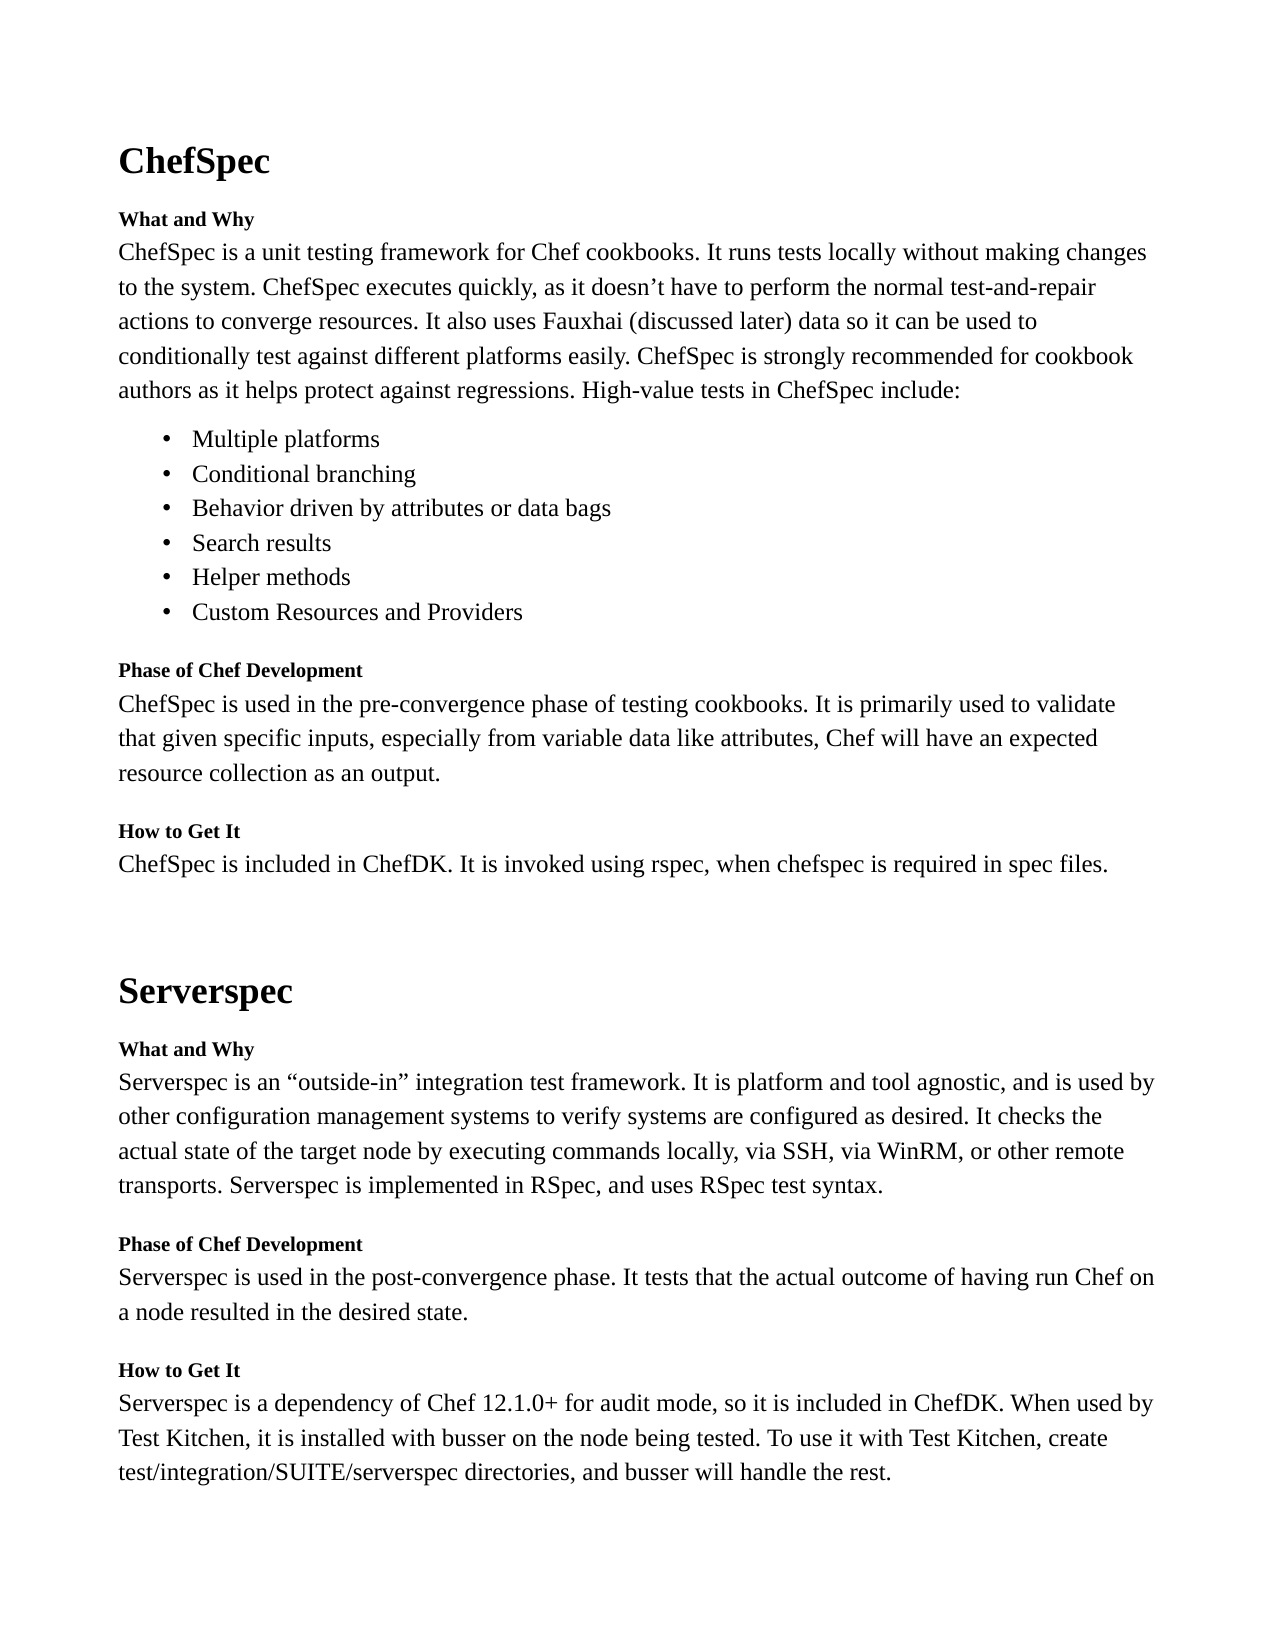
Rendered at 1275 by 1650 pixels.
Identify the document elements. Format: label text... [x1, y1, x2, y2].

list Custom Resources and Providers [162, 597, 1157, 626]
text ChefSpec is a unit testing framework for Chef cookbooks. It runs tests locally without making changes to the system. ChefSpec executes quickly, as it doesn’t have to perform the normal test-and-repair actions to converge resources. It also uses Fauxhai (discussed later) data so it can be used to conditionally test against different platforms easily. ChefSpec is strongly recommended for cookbook authors as it helps protect against regressions. High-value tests in ChefSpec include: [118, 237, 1157, 404]
text ChefSpec is included in ChefDK. It is invoked using rspec, when chefspec is required in spec files. [118, 849, 1157, 878]
text Serverspec is an “outside-in” integration test framework. It is platform and tool agnostic, and is used by other configuration management systems to verify systems are configured as desired. It checks the actual state of the target node by executing commands locally, via SSH, via WinRM, or other remote transports. Serverspec is implemented in RSpec, and uses RSpec test syntax. [118, 1067, 1157, 1199]
list Search results [162, 528, 1157, 557]
subtitle What and Why [118, 1037, 1157, 1061]
list Conditional branching [162, 459, 1157, 488]
list Multiple platforms [162, 424, 1157, 453]
subtitle Phase of Chef Development [118, 1232, 1157, 1256]
subtitle How to Get It [118, 819, 1157, 843]
text Serverspec is used in the post-convergence phase. It tests that the actual outcome of having run Chef on a node resulted in the desired state. [118, 1262, 1157, 1325]
list Helper methods [162, 562, 1157, 591]
subtitle How to Get It [118, 1358, 1157, 1382]
subtitle Phase of Chef Development [118, 658, 1157, 682]
text ChefSpec is used in the pre-convergence phase of testing cookbooks. It is primarily used to validate that given specific inputs, especially from variable data like attributes, Chef will have an expected resource collection as an output. [118, 689, 1157, 786]
text Serverspec is a dependency of Chef 12.1.0+ for audit mode, so it is included in ChefDK. When used by Test Kitchen, it is installed with busser on the node being tested. To use it with Test Kitchen, create test/integration/SUITE/serverspec directories, and busser will handle the rest. [118, 1388, 1157, 1486]
subtitle Serverspec [118, 968, 1157, 1012]
subtitle ChefSpec [118, 139, 1157, 182]
subtitle What and Why [118, 207, 1157, 231]
list Behavior driven by attributes or data bags [162, 493, 1157, 522]
